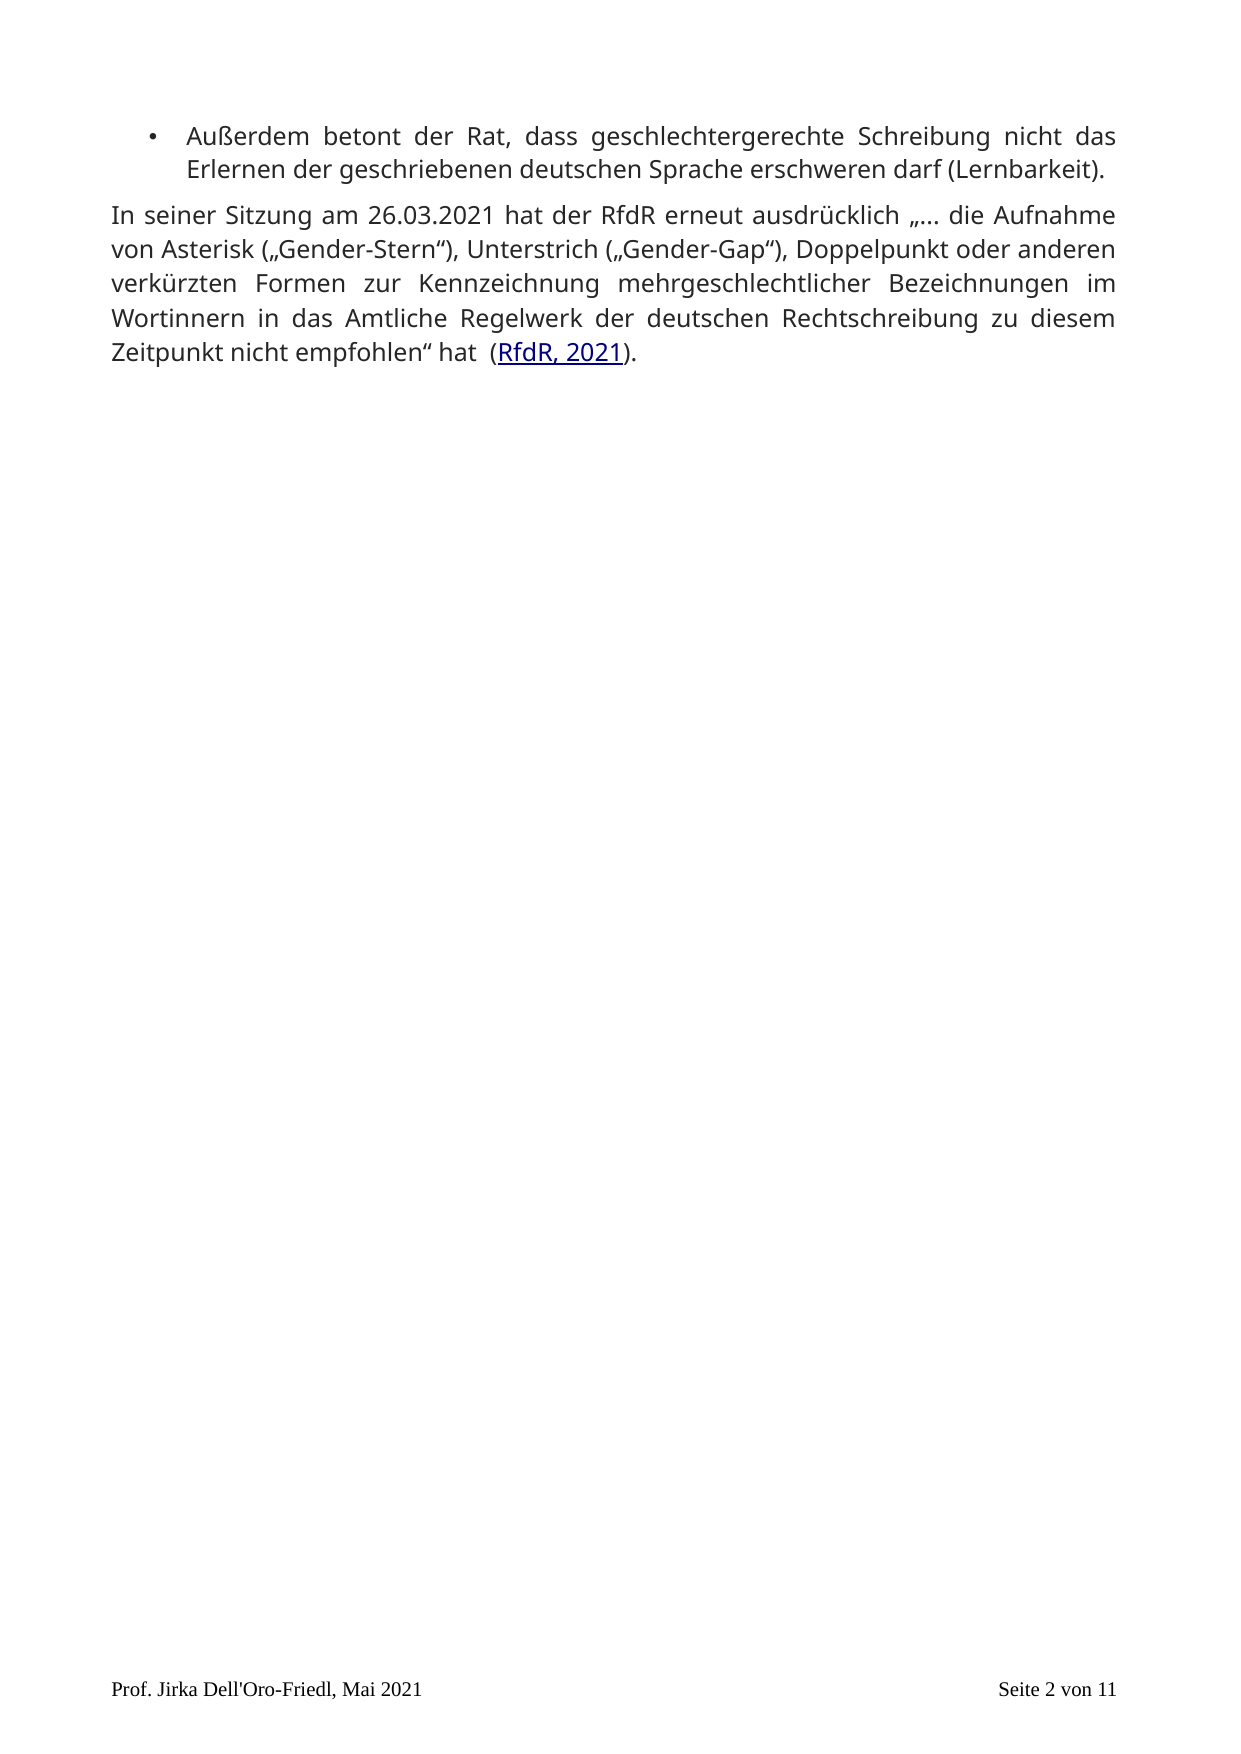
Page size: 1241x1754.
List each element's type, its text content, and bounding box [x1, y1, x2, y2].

text In seiner Sitzung am 26.03.2021 hat der RfdR erneut ausdrücklich „... die Aufnahme von Asterisk („Gender-Stern“), Unterstrich („Gender-Gap“), Doppelpunkt oder anderen verkürzten Formen zur Kennzeichnung mehrgeschlechtlicher Bezeichnungen im Wortinnern in das Amtliche Regelwerk der deutschen Rechtschreibung zu diesem Zeitpunkt nicht empfohlen“ hat (RfdR, 2021). [111, 198, 1117, 368]
list Außerdem betont der Rat, dass geschlechtergerechte Schreibung nicht das Erlernen der geschriebenen deutschen Sprache erschweren darf (Lernbarkeit). [148, 118, 1117, 186]
